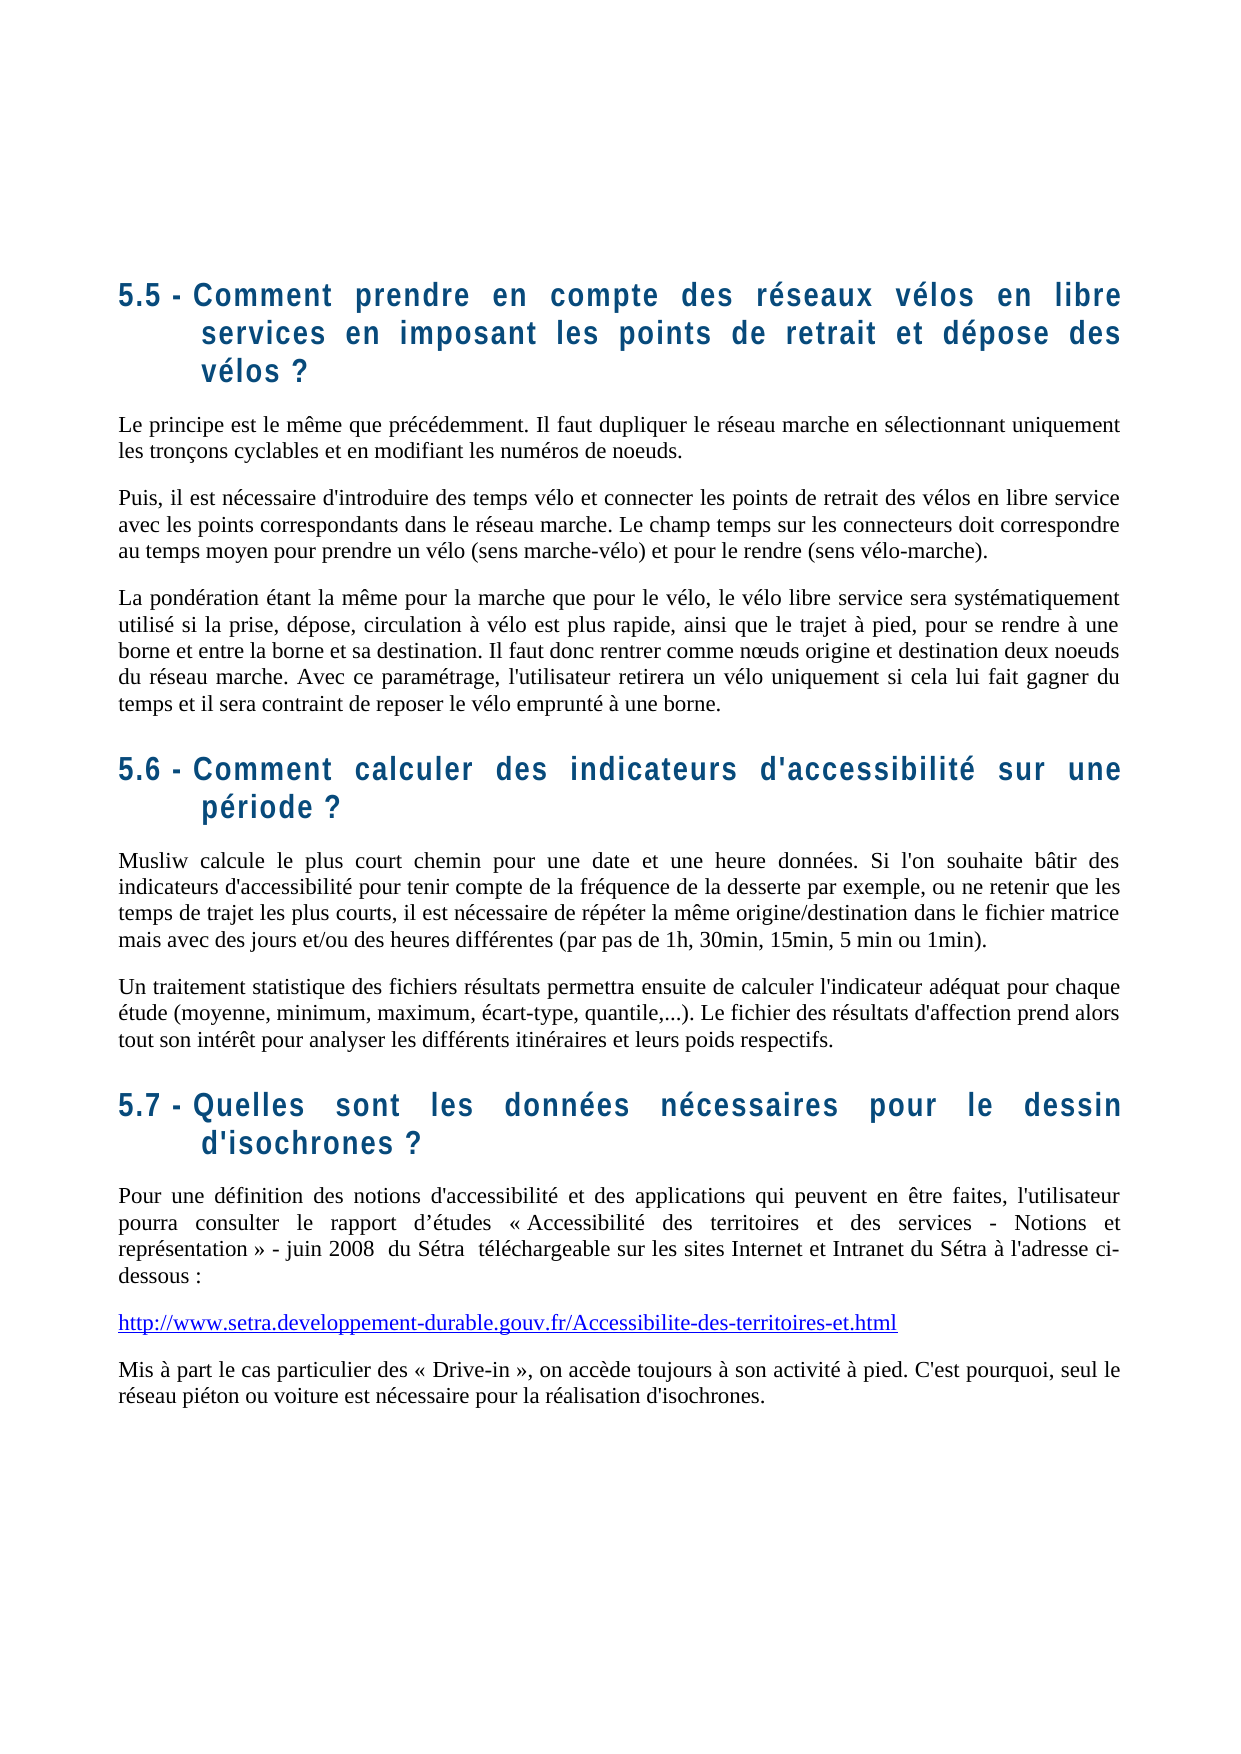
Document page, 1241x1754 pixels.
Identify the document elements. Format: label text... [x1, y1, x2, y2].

text http://www.setra.developpement-durable.gouv.fr/Accessibilite-des-territoires-et.html [118, 1309, 1122, 1335]
subtitle Comment prendre en compte des réseaux vélos en libre services en imposant les points de retrait et dépose des vélos ? [118, 275, 1122, 390]
text Pour une définition des notions d'accessibilité et des applications qui peuvent en être faites, l'utilisateur pourra consulter le rapport d’études « Accessibilité des territoires et des services - Notions et représentation » - juin 2008 du Sétra téléchargeable sur les sites Internet et Intranet du Sétra à l'adresse ci-dessous : [118, 1183, 1122, 1288]
text Le principe est le même que précédemment. Il faut dupliquer le réseau marche en sélectionnant uniquement les tronçons cyclables et en modifiant les numéros de noeuds. [118, 411, 1122, 463]
text Musliw calcule le plus court chemin pour une date et une heure données. Si l'on souhaite bâtir des indicateurs d'accessibilité pour tenir compte de la fréquence de la desserte par exemple, ou ne retenir que les temps de trajet les plus courts, il est nécessaire de répéter la même origine/destination dans le fichier matrice mais avec des jours et/ou des heures différentes (par pas de 1h, 30min, 15min, 5 min ou 1min). [118, 847, 1122, 952]
subtitle Comment calculer des indicateurs d'accessibilité sur une période ? [118, 749, 1122, 826]
text Puis, il est nécessaire d'introduire des temps vélo et connecter les points de retrait des vélos en libre service avec les points correspondants dans le réseau marche. Le champ temps sur les connecteurs doit correspondre au temps moyen pour prendre un vélo (sens marche-vélo) et pour le rendre (sens vélo-marche). [118, 484, 1122, 563]
subtitle Quelles sont les données nécessaires pour le dessin d'isochrones ? [118, 1085, 1122, 1162]
text Mis à part le cas particulier des « Drive-in », on accède toujours à son activité à pied. C'est pourquoi, seul le réseau piéton ou voiture est nécessaire pour la réalisation d'isochrones. [118, 1356, 1122, 1409]
text Un traitement statistique des fichiers résultats permettra ensuite de calculer l'indicateur adéquat pour chaque étude (moyenne, minimum, maximum, écart-type, quantile,...). Le fichier des résultats d'affection prend alors tout son intérêt pour analyser les différents itinéraires et leurs poids respectifs. [118, 973, 1122, 1052]
text La pondération étant la même pour la marche que pour le vélo, le vélo libre service sera systématiquement utilisé si la prise, dépose, circulation à vélo est plus rapide, ainsi que le trajet à pied, pour se rendre à une borne et entre la borne et sa destination. Il faut donc rentrer comme nœuds origine et destination deux noeuds du réseau marche. Avec ce paramétrage, l'utilisateur retirera un vélo uniquement si cela lui fait gagner du temps et il sera contraint de reposer le vélo emprunté à une borne. [118, 584, 1122, 716]
